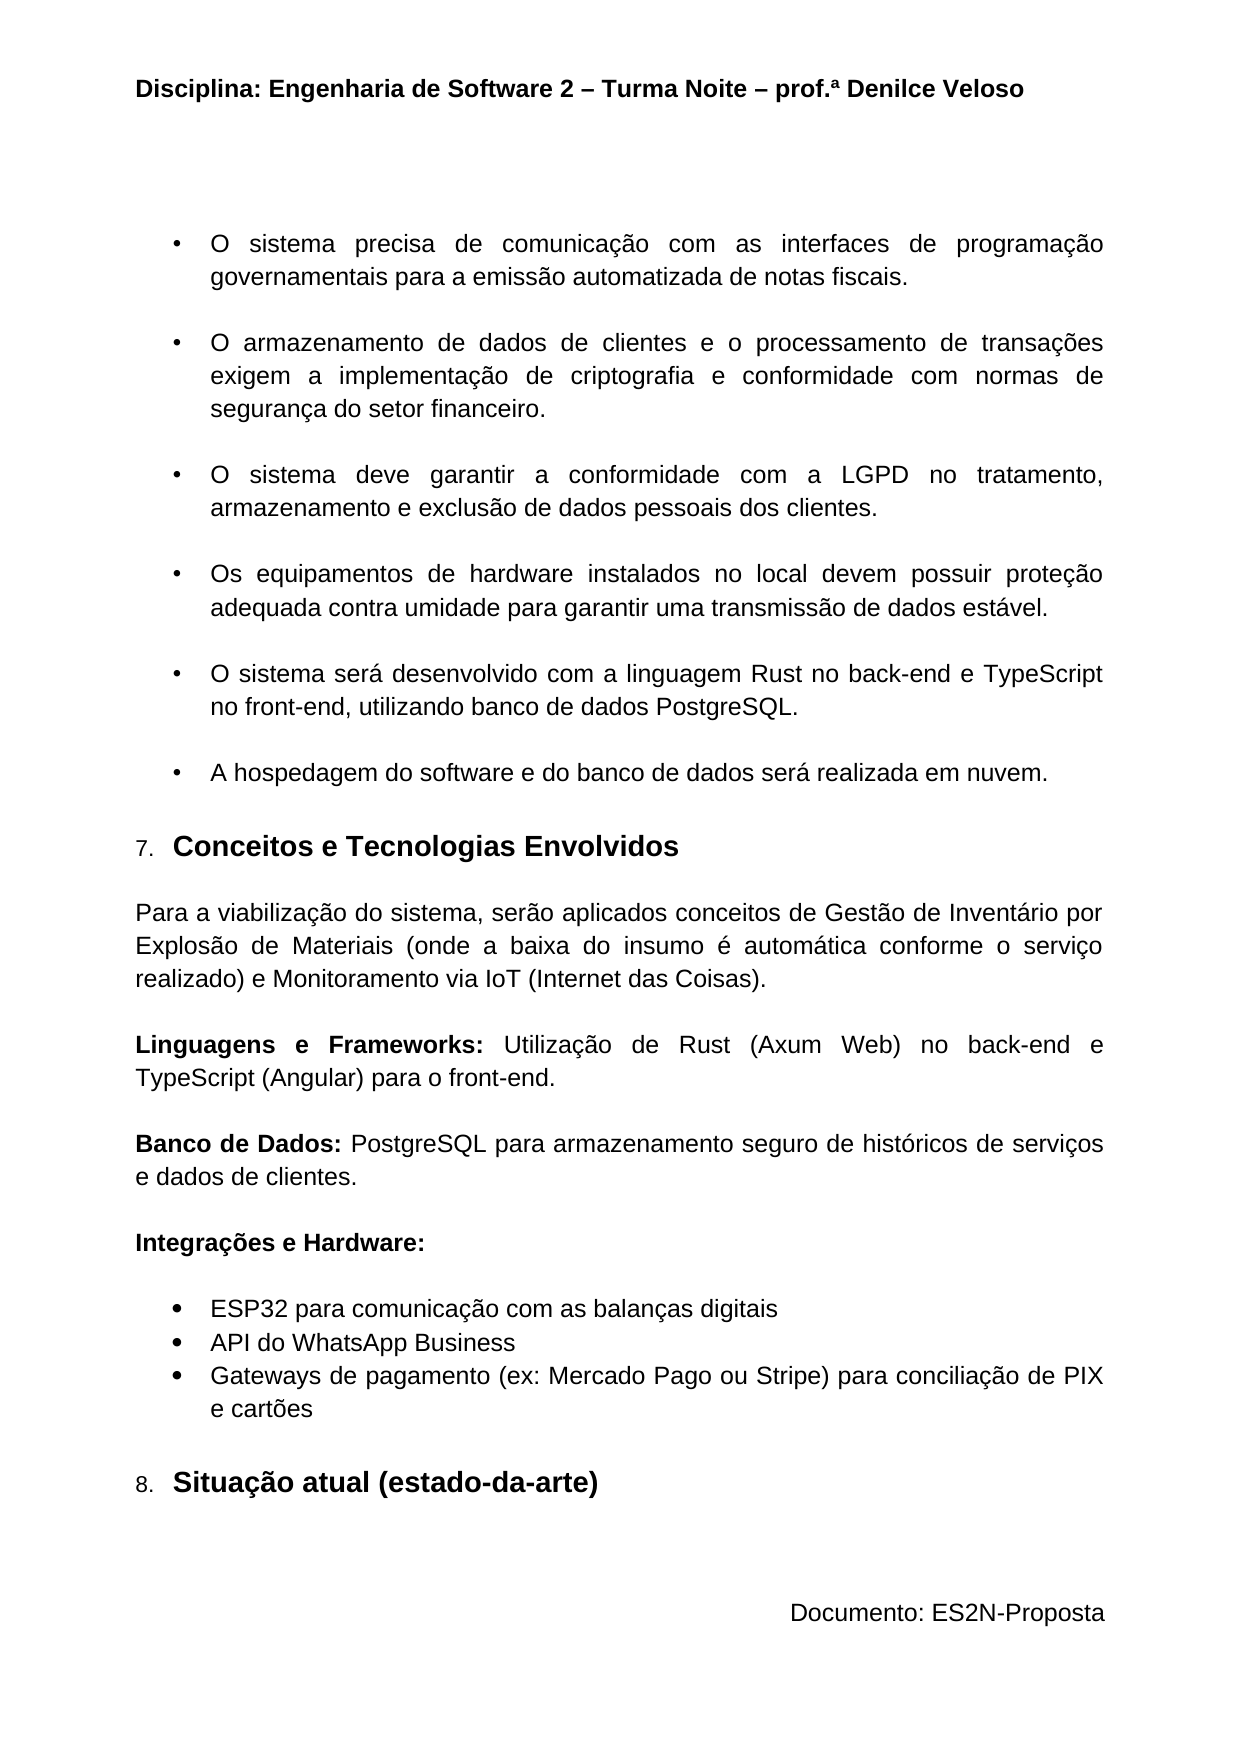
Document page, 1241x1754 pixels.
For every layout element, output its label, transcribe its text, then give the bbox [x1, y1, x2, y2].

list Situação atual (estado-da-arte) [135, 1465, 1105, 1499]
text Para a viabilização do sistema, serão aplicados conceitos de Gestão de Inventário por Explosão de Materiais (onde a baixa do insumo é automática conforme o serviço realizado) e Monitoramento via IoT (Internet das Coisas). [135, 898, 1105, 993]
list Gateways de pagamento (ex: Mercado Pago ou Stripe) para conciliação de PIX e cartões [173, 1361, 1105, 1423]
list O sistema será desenvolvido com a linguagem Rust no back-end e TypeScript no front-end, utilizando banco de dados PostgreSQL. [173, 659, 1105, 721]
list A hospedagem do software e do banco de dados será realizada em nuvem. [173, 758, 1105, 787]
list Linguagens e Frameworks: Utilização de Rust (Axum Web) no back-end e TypeScript (Angular) para o front-end. [135, 1030, 1105, 1092]
list O armazenamento de dados de clientes e o processamento de transações exigem a implementação de criptografia e conformidade com normas de segurança do setor financeiro. [173, 328, 1105, 423]
list Integrações e Hardware: [135, 1228, 1105, 1257]
list Conceitos e Tecnologias Envolvidos [135, 829, 1105, 863]
list Os equipamentos de hardware instalados no local devem possuir proteção adequada contra umidade para garantir uma transmissão de dados estável. [173, 559, 1105, 621]
list API do WhatsApp Business [173, 1328, 1105, 1356]
list Banco de Dados: PostgreSQL para armazenamento seguro de históricos de serviços e dados de clientes. [135, 1129, 1105, 1191]
list O sistema deve garantir a conformidade com a LGPD no tratamento, armazenamento e exclusão de dados pessoais dos clientes. [173, 460, 1105, 522]
list ESP32 para comunicação com as balanças digitais [173, 1294, 1105, 1323]
list O sistema precisa de comunicação com as interfaces de programação governamentais para a emissão automatizada de notas fiscais. [173, 229, 1105, 291]
